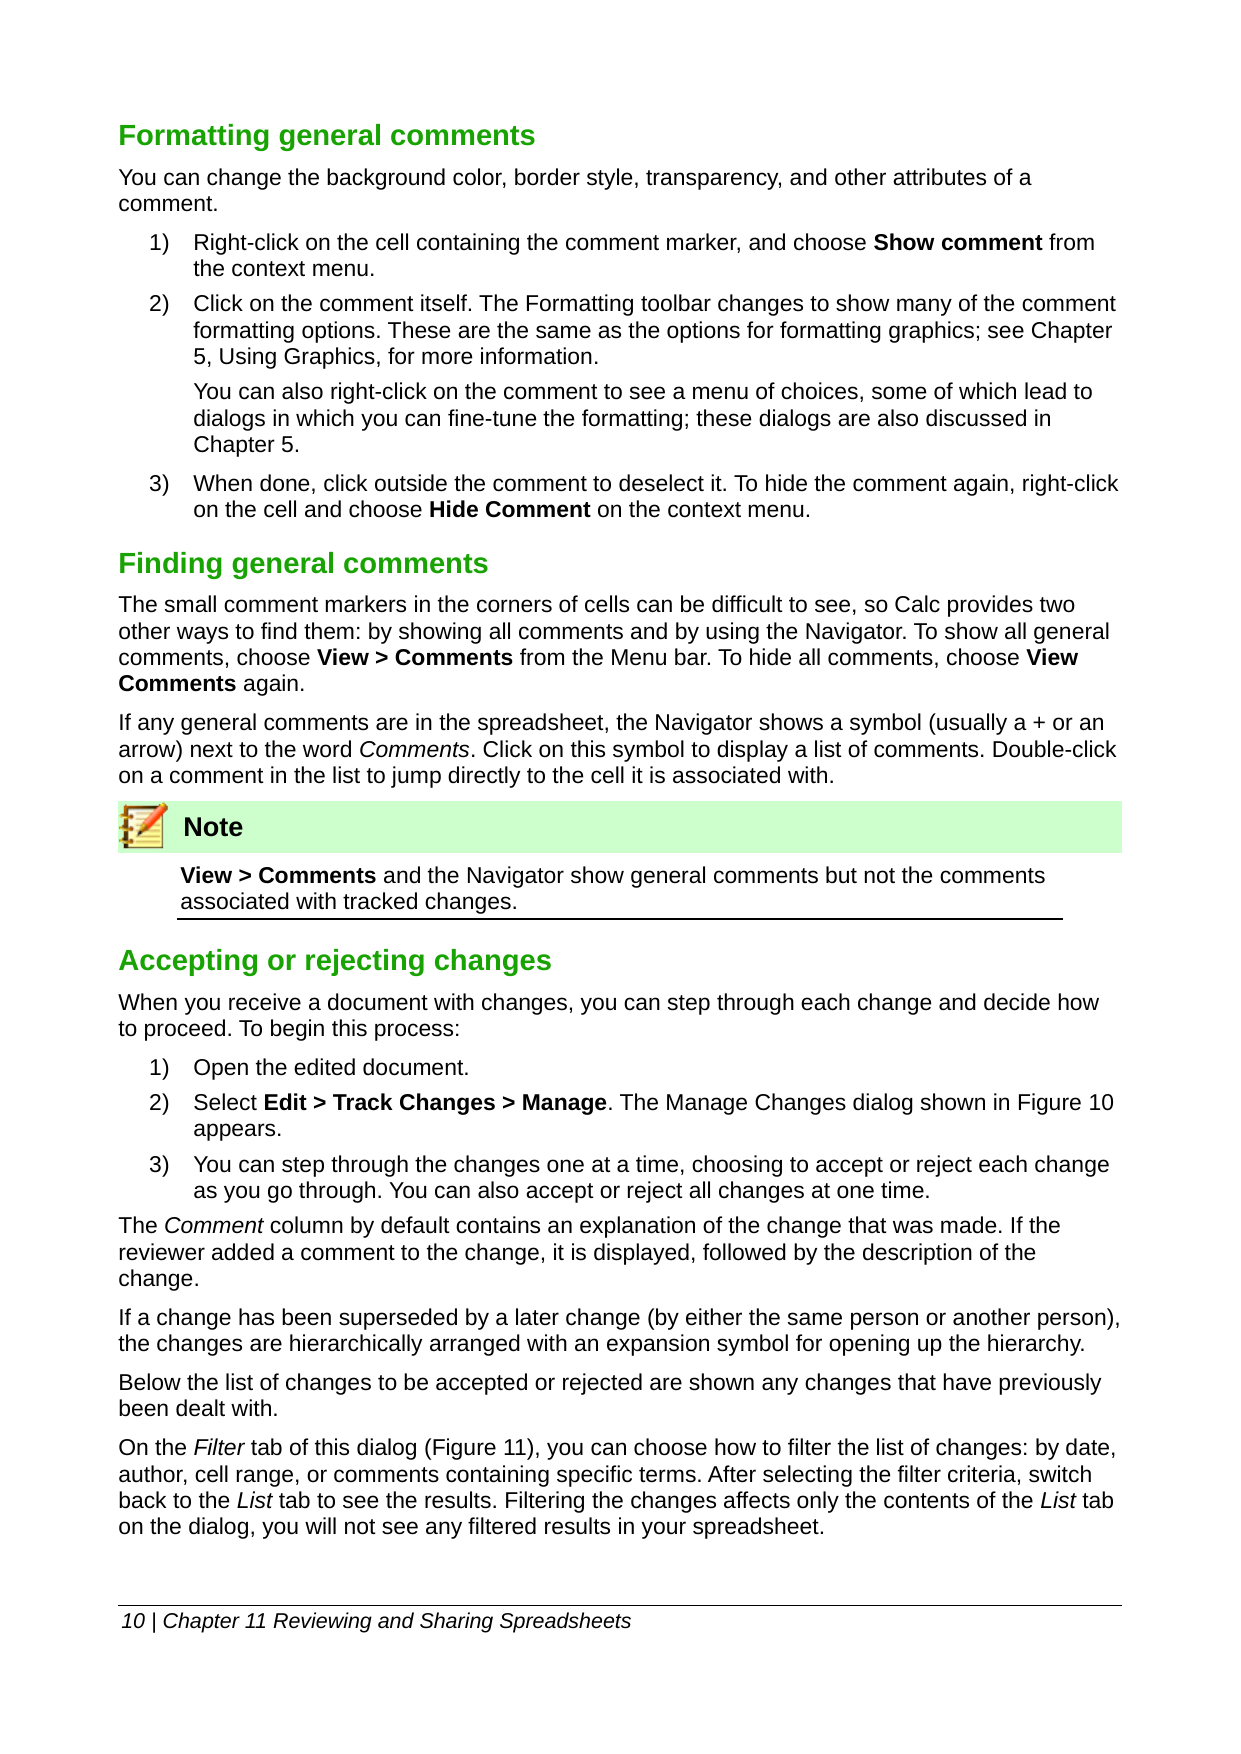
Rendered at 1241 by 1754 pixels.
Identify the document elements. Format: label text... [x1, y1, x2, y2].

subtitle Accepting or rejecting changes [118, 943, 1122, 977]
text Below the list of changes to be accepted or rejected are shown any changes that have previously been dealt with. [118, 1369, 1122, 1422]
text You can also right-click on the comment to see a menu of choices, some of which lead to dialogs in which you can fine-tune the formatting; these dialogs are also discussed in Chapter 5. [193, 378, 1122, 457]
list Select Edit > Track Changes > Manage. The Manage Changes dialog shown in Figure 10 appears. [169, 1089, 1122, 1142]
list When you receive a document with changes, you can step through each change and decide how to proceed. To begin this process: [118, 989, 1122, 1041]
text The small comment markers in the corners of cells can be difficult to see, so Calc provides two other ways to find them: by showing all comments and by using the Navigator. To show all general comments, choose View > Comments from the Menu bar. To hide all comments, choose View Comments again. [118, 591, 1122, 697]
text The Comment column by default contains an explanation of the change that was made. If the reviewer added a comment to the change, it is displayed, followed by the description of the change. [118, 1212, 1122, 1291]
subtitle Note [118, 801, 1122, 853]
subtitle Formatting general comments [118, 118, 1122, 152]
list You can step through the changes one at a time, choosing to accept or reject each change as you go through. You can also accept or reject all changes at one time. [169, 1151, 1122, 1203]
text If a change has been superseded by a later change (by either the same person or another person), the changes are hierarchically arranged with an expansion symbol for opening up the hierarchy. [118, 1304, 1122, 1356]
list Right-click on the cell containing the comment marker, and choose Show comment from the context menu. [169, 229, 1122, 281]
list Click on the comment itself. The Formatting toolbar changes to show many of the comment formatting options. These are the same as the options for formatting graphics; see Chapter 5, Using Graphics, for more information. [169, 290, 1122, 369]
list Open the edited document. [169, 1054, 1122, 1080]
text You can change the background color, border style, transparency, and other attributes of a comment. [118, 163, 1122, 216]
text On the Filter tab of this dialog (Figure 11), you can choose how to filter the list of changes: by date, author, cell range, or comments containing specific terms. After selecting the filter criteria, switch back to the List tab to see the results. Filtering the changes affects only the contents of the List tab on the dialog, you will not see any filtered results in your spreadsheet. [118, 1434, 1122, 1539]
list When done, click outside the comment to deselect it. To hide the comment again, right-click on the cell and choose Hide Comment on the context menu. [169, 470, 1122, 522]
subtitle Finding general comments [118, 546, 1122, 579]
text If any general comments are in the spreadsheet, the Navigator shows a symbol (usually a + or an arrow) next to the word Comments. Click on this symbol to display a list of comments. Double-click on a comment in the list to jump directly to the cell it is associated with. [118, 709, 1122, 788]
text View > Comments and the Navigator show general comments but not the comments associated with tracked changes. [177, 859, 1063, 918]
picture [119, 801, 170, 852]
